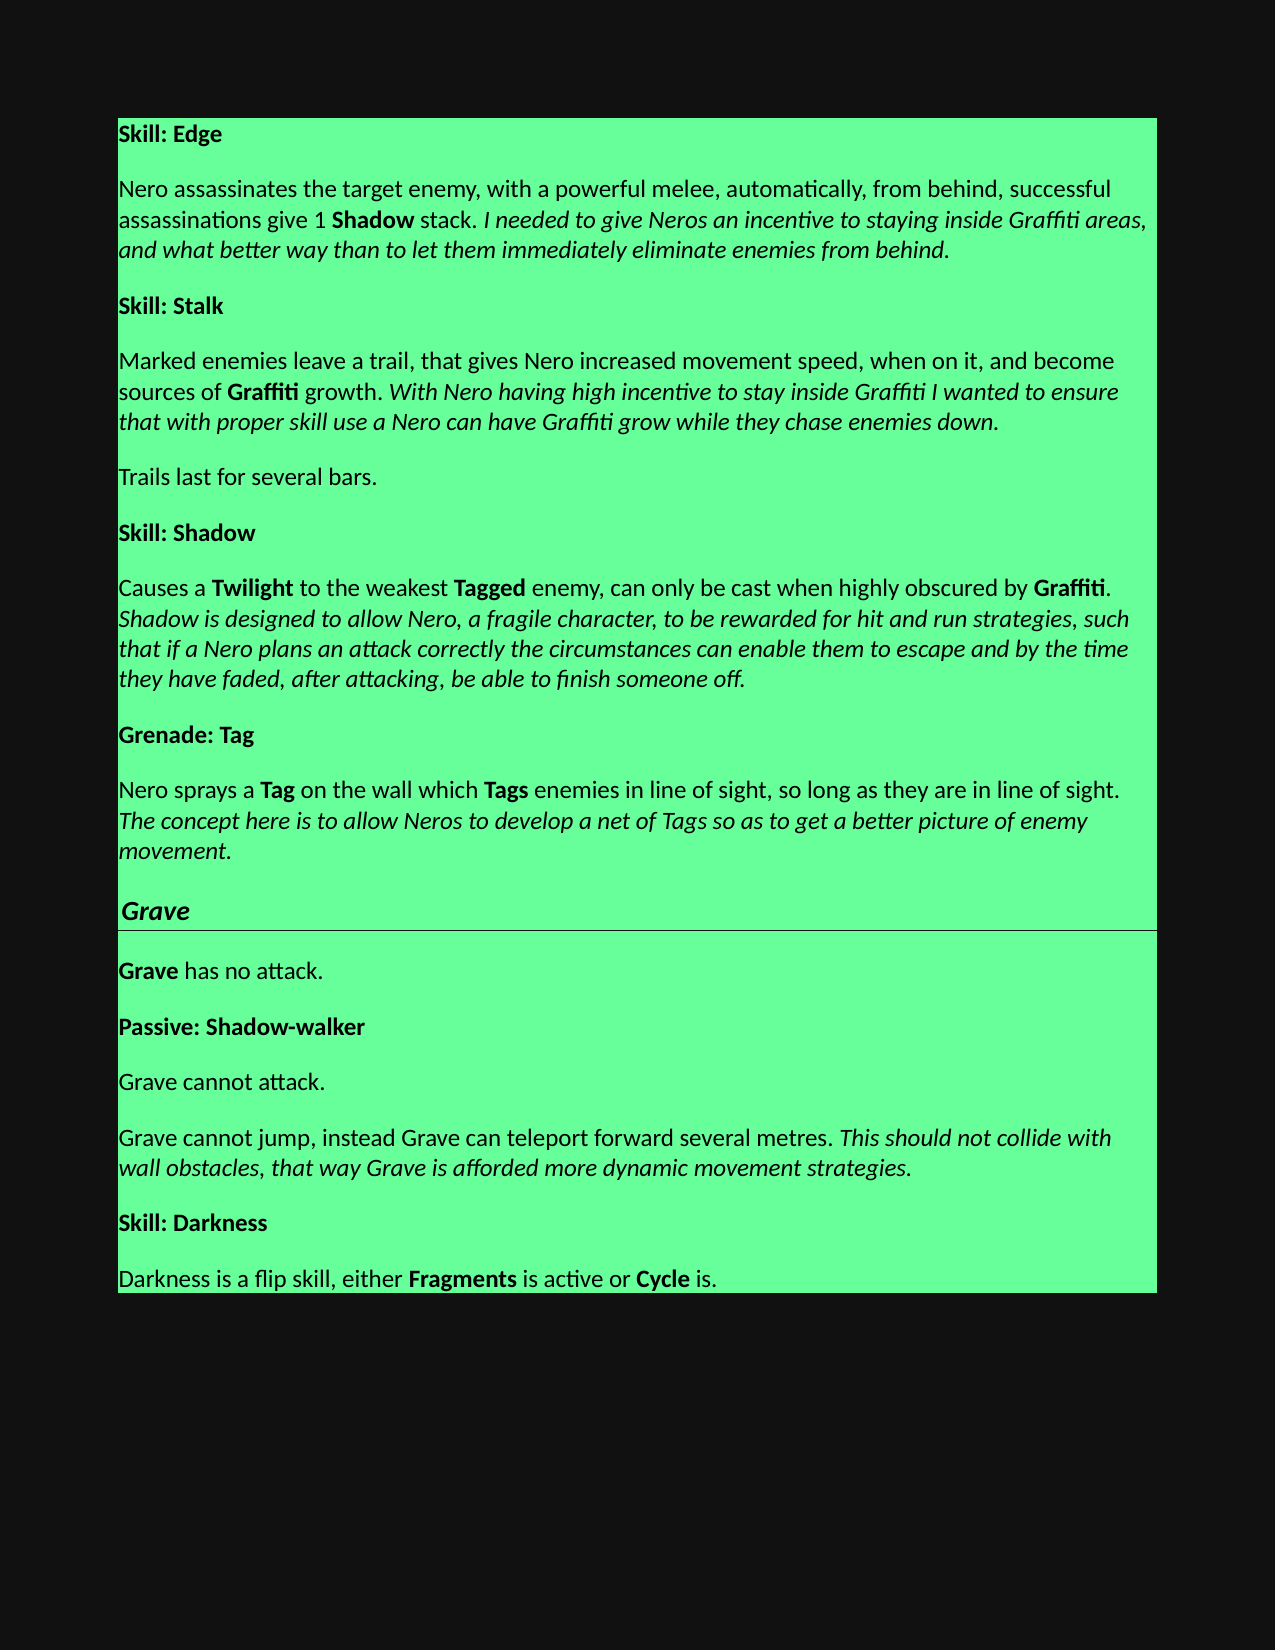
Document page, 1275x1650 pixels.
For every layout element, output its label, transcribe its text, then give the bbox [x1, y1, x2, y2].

text Grave [118, 891, 1157, 930]
text Nero assassinates the target enemy, with a powerful melee, automatically, from behind, successful assassinations give 1 Shadow stack. I needed to give Neros an incentive to staying inside Graffiti areas, and what better way than to let them immediately eliminate enemies from behind. [118, 174, 1157, 265]
text Grenade: Tag [118, 719, 1157, 749]
text Marked enemies leave a trail, that gives Nero increased movement speed, when on it, and become sources of Graffiti growth. With Nero having high incentive to stay inside Graffiti I wanted to ensure that with proper skill use a Nero can have Graffiti grow while they chase enemies down. [118, 345, 1157, 437]
text Skill: Shadow [118, 517, 1157, 547]
text Trails last for several bars. [118, 462, 1157, 492]
text Nero sprays a Tag on the wall which Tags enemies in line of sight, so long as they are in line of sight. The concept here is to allow Neros to develop a net of Tags so as to get a better picture of enemy movement. [118, 774, 1157, 866]
text Skill: Edge [118, 118, 1157, 149]
text Grave has no attack. [118, 956, 1157, 986]
text Skill: Stalk [118, 290, 1157, 320]
text Grave cannot jump, instead Grave can teleport forward several metres. This should not collide with wall obstacles, that way Grave is afforded more dynamic movement strategies. [118, 1122, 1157, 1183]
text Causes a Twilight to the weakest Tagged enemy, can only be cast when highly obscured by Graffiti. Shadow is designed to allow Nero, a fragile character, to be rewarded for hit and run strategies, such that if a Nero plans an attack correctly the circumstances can enable them to escape and by the time they have faded, after attacking, be able to finish someone off. [118, 572, 1157, 694]
text Darkness is a flip skill, either Fragments is active or Cycle is. [118, 1263, 1157, 1293]
text Grave cannot attack. [118, 1066, 1157, 1097]
text Skill: Darkness [118, 1208, 1157, 1238]
text Passive: Shadow-walker [118, 1011, 1157, 1041]
